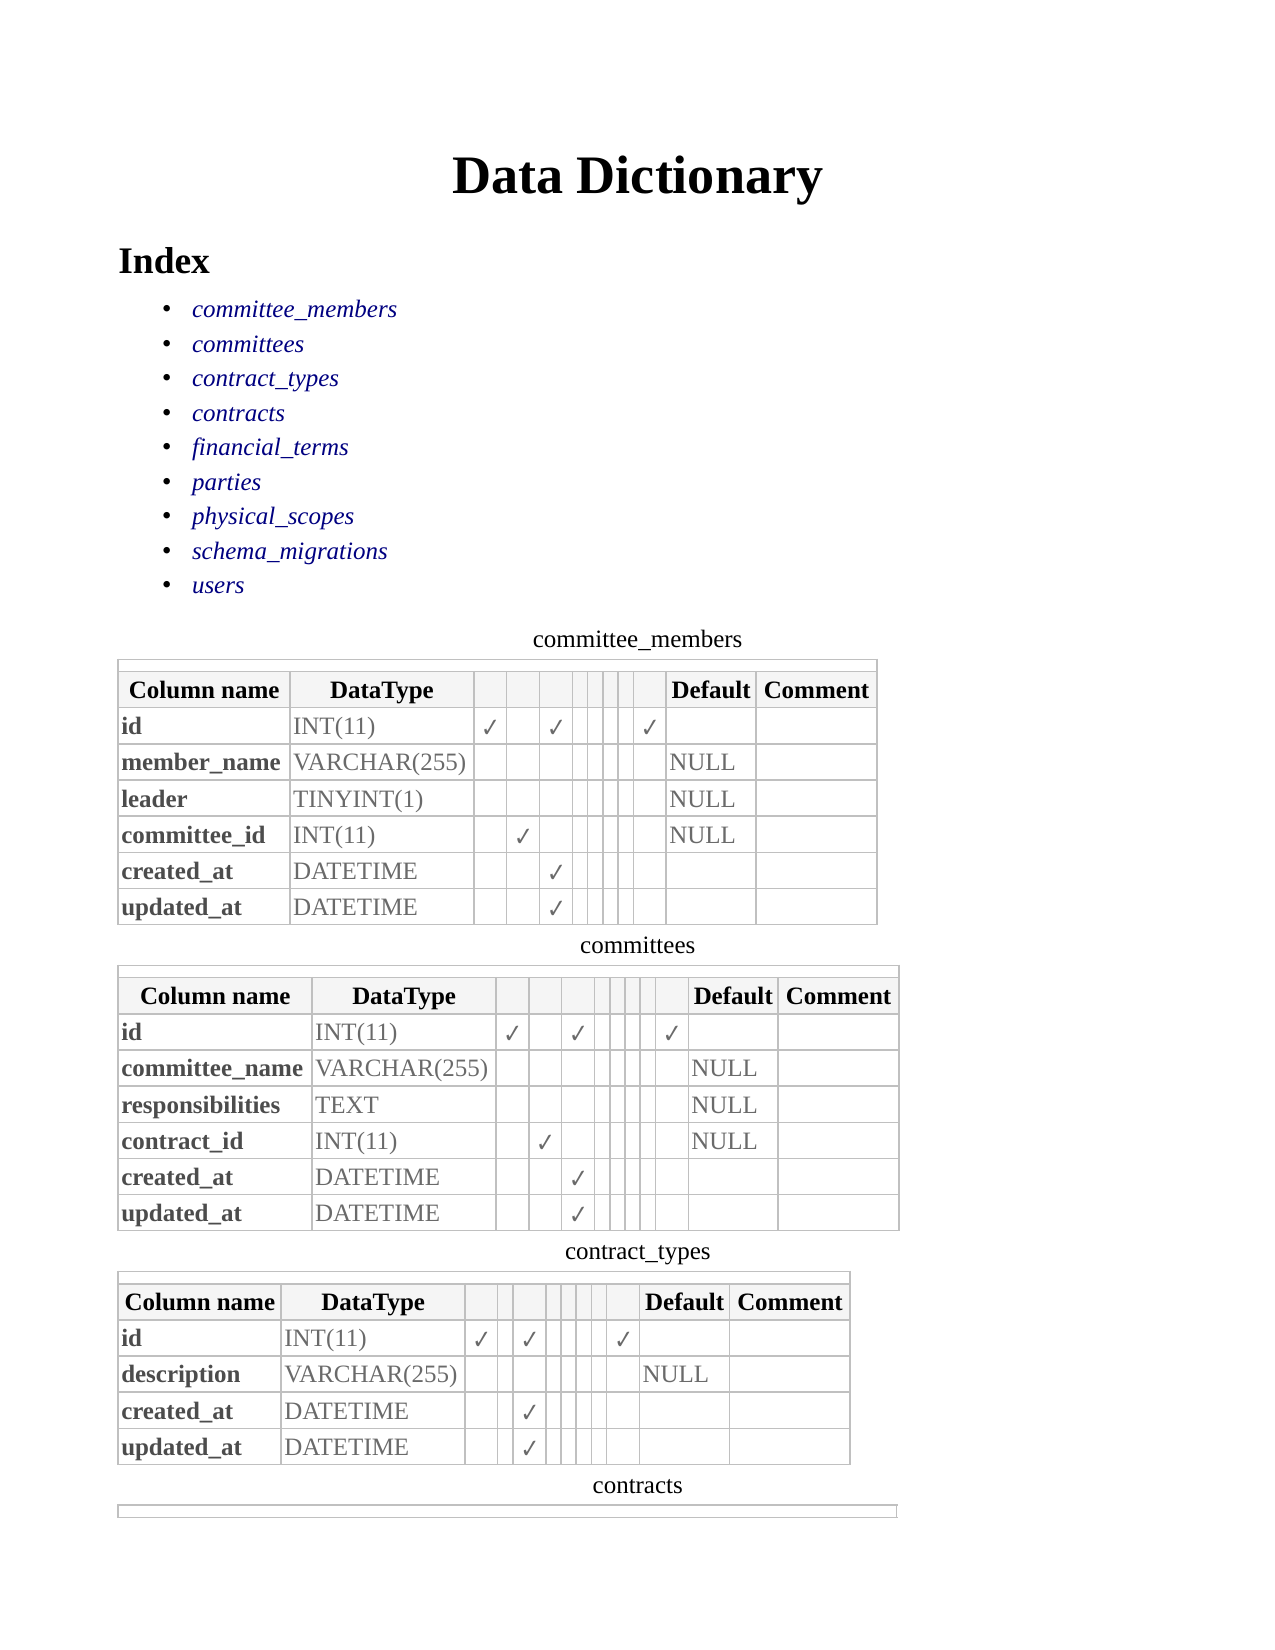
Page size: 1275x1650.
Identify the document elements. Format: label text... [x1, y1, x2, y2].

table_cell NULL [640, 1357, 729, 1391]
table_cell [592, 1285, 606, 1319]
table_cell [611, 1123, 624, 1157]
table_cell INT(11) [291, 708, 473, 743]
table_cell [611, 1051, 624, 1085]
table_cell updated_at [119, 1429, 280, 1463]
table_cell [530, 1159, 561, 1194]
table_cell [588, 889, 602, 924]
table_cell [588, 781, 602, 815]
table_cell [611, 1087, 624, 1121]
table_cell [611, 1195, 624, 1230]
table_cell [547, 1321, 560, 1355]
table_cell [604, 745, 617, 779]
table_cell ✔ [634, 708, 665, 743]
table_cell [757, 853, 876, 888]
table_cell DataType [282, 1285, 464, 1319]
table_cell [607, 1429, 639, 1463]
table_cell INT(11) [313, 1123, 495, 1157]
table_cell Default [640, 1285, 729, 1319]
table_cell [507, 745, 539, 779]
table_cell [656, 1195, 688, 1230]
table_cell [634, 817, 665, 851]
table_cell [540, 745, 572, 779]
table_cell [595, 1051, 609, 1085]
table_cell [604, 708, 617, 743]
table_cell created_at [119, 1159, 311, 1194]
table_cell Column name [119, 672, 289, 707]
table_cell [588, 672, 602, 707]
table_cell [779, 1195, 898, 1230]
table_cell [497, 1159, 528, 1194]
text committee_members [118, 624, 1157, 653]
table_cell [595, 1159, 609, 1194]
table_cell [562, 1393, 575, 1427]
table_cell [562, 1123, 594, 1157]
table_cell [619, 745, 633, 779]
table_cell [611, 1159, 624, 1194]
table_cell DATETIME [291, 889, 473, 924]
table_cell [604, 853, 617, 888]
table_cell DATETIME [282, 1393, 464, 1427]
table_cell [619, 708, 633, 743]
table_cell [498, 1285, 512, 1319]
table_cell [540, 781, 572, 815]
table_cell committee_id [119, 817, 289, 851]
table_cell ✔ [540, 708, 572, 743]
table_cell ✔ [466, 1321, 497, 1355]
table_cell [779, 1015, 898, 1049]
table_cell [604, 781, 617, 815]
table_cell Default [689, 978, 777, 1013]
table_cell [604, 889, 617, 924]
table_cell [757, 781, 876, 815]
table_cell [475, 745, 506, 779]
text contract_types [118, 1236, 1157, 1265]
table_cell [667, 889, 755, 924]
table_cell ✔ [562, 1015, 594, 1049]
table_cell [667, 708, 755, 743]
table_cell [498, 1321, 512, 1355]
table_header [119, 1506, 896, 1517]
table_cell [779, 1051, 898, 1085]
table_cell [592, 1393, 606, 1427]
table_cell NULL [689, 1123, 777, 1157]
table_cell [498, 1357, 512, 1391]
table_cell [530, 978, 561, 1013]
table_cell [626, 1159, 639, 1194]
table_cell [641, 1123, 655, 1157]
table_cell [466, 1393, 497, 1427]
table_cell [498, 1393, 512, 1427]
table_cell [626, 1051, 639, 1085]
table_cell ✔ [562, 1159, 594, 1194]
table_cell [604, 817, 617, 851]
table_cell [634, 853, 665, 888]
table_header [119, 966, 898, 977]
table_cell [619, 672, 633, 707]
table_cell ✔ [475, 708, 506, 743]
list schema_migrations [162, 536, 1157, 564]
table_cell [573, 708, 587, 743]
table_cell [641, 1015, 655, 1049]
table_cell Comment [779, 978, 898, 1013]
table_cell ✔ [562, 1195, 594, 1230]
table_cell DATETIME [291, 853, 473, 888]
table_cell [588, 817, 602, 851]
table_cell [641, 1195, 655, 1230]
table_cell [640, 1321, 729, 1355]
table_cell [634, 781, 665, 815]
table_cell [588, 745, 602, 779]
table_cell NULL [667, 817, 755, 851]
table_cell Default [667, 672, 755, 707]
table_cell [507, 853, 539, 888]
table_cell [475, 672, 506, 707]
table_cell [514, 1285, 545, 1319]
table_cell [562, 1087, 594, 1121]
table_cell updated_at [119, 1195, 311, 1230]
table_cell Column name [119, 1285, 280, 1319]
table_cell [540, 817, 572, 851]
table_cell [562, 1285, 575, 1319]
table_cell [689, 1015, 777, 1049]
table_cell [466, 1285, 497, 1319]
table_cell INT(11) [313, 1015, 495, 1049]
table_cell [595, 978, 609, 1013]
table_cell TEXT [313, 1087, 495, 1121]
table_cell [547, 1429, 560, 1463]
table_cell description [119, 1357, 280, 1391]
list committee_members [162, 294, 1157, 323]
table_cell [547, 1285, 560, 1319]
table_cell [641, 1159, 655, 1194]
table_cell [507, 889, 539, 924]
table_cell [592, 1357, 606, 1391]
text committees [118, 930, 1157, 959]
table_cell [547, 1393, 560, 1427]
table_cell [595, 1015, 609, 1049]
table_cell [607, 1357, 639, 1391]
table_cell [562, 1051, 594, 1085]
table_cell leader [119, 781, 289, 815]
table_cell [573, 745, 587, 779]
table_cell [634, 745, 665, 779]
table_cell [530, 1195, 561, 1230]
table_cell [573, 672, 587, 707]
table_cell [779, 1087, 898, 1121]
table_cell [595, 1195, 609, 1230]
table_cell responsibilities [119, 1087, 311, 1121]
subtitle Index [118, 239, 1157, 282]
table_cell ✔ [514, 1393, 545, 1427]
table_cell VARCHAR(255) [291, 745, 473, 779]
list committees [162, 329, 1157, 358]
table_cell DATETIME [313, 1159, 495, 1194]
list users [162, 570, 1157, 599]
table_cell ✔ [656, 1015, 688, 1049]
table_cell [730, 1321, 849, 1355]
table_cell ✔ [514, 1429, 545, 1463]
table_cell contract_id [119, 1123, 311, 1157]
list physical_scopes [162, 501, 1157, 530]
table_cell id [119, 1015, 311, 1049]
table_cell [577, 1321, 591, 1355]
table_cell [640, 1393, 729, 1427]
table_cell [607, 1285, 639, 1319]
table_cell [779, 1123, 898, 1157]
table_cell [656, 978, 688, 1013]
table_cell VARCHAR(255) [313, 1051, 495, 1085]
table_cell INT(11) [291, 817, 473, 851]
table_cell [577, 1393, 591, 1427]
table_cell [757, 817, 876, 851]
table_cell committee_name [119, 1051, 311, 1085]
table_cell [757, 708, 876, 743]
table_cell [689, 1159, 777, 1194]
table_cell id [119, 708, 289, 743]
table_cell [562, 1429, 575, 1463]
table_cell [530, 1087, 561, 1121]
table_cell Column name [119, 978, 311, 1013]
table_cell [592, 1321, 606, 1355]
table_cell [497, 1123, 528, 1157]
table_cell [592, 1429, 606, 1463]
list financial_terms [162, 432, 1157, 461]
text contracts [118, 1470, 1157, 1499]
table_cell [498, 1429, 512, 1463]
table_cell [475, 817, 506, 851]
table_cell [730, 1429, 849, 1463]
table_cell NULL [689, 1051, 777, 1085]
table_cell [626, 1195, 639, 1230]
table_cell NULL [667, 781, 755, 815]
table_cell [577, 1357, 591, 1391]
table_cell [641, 978, 655, 1013]
table_cell [619, 817, 633, 851]
table_cell [656, 1159, 688, 1194]
table_cell DATETIME [282, 1429, 464, 1463]
table_cell [757, 889, 876, 924]
table_cell TINYINT(1) [291, 781, 473, 815]
table_cell [626, 1123, 639, 1157]
table_cell ✔ [540, 853, 572, 888]
table_cell ✔ [514, 1321, 545, 1355]
table_cell [667, 853, 755, 888]
table_cell VARCHAR(255) [282, 1357, 464, 1391]
table_cell [573, 781, 587, 815]
table_cell [641, 1087, 655, 1121]
table_cell [595, 1123, 609, 1157]
table_cell [634, 672, 665, 707]
table_cell [626, 978, 639, 1013]
table_cell [656, 1123, 688, 1157]
table_cell ✔ [497, 1015, 528, 1049]
table_cell [530, 1051, 561, 1085]
table_cell [656, 1051, 688, 1085]
table_cell [588, 853, 602, 888]
table_cell [626, 1087, 639, 1121]
table_cell [507, 672, 539, 707]
table_cell [497, 978, 528, 1013]
table_cell [497, 1195, 528, 1230]
table_cell [562, 978, 594, 1013]
table_cell id [119, 1321, 280, 1355]
table_cell [730, 1357, 849, 1391]
table_cell NULL [667, 745, 755, 779]
table_header [119, 660, 876, 671]
table_cell ✔ [530, 1123, 561, 1157]
table_cell Comment [730, 1285, 849, 1319]
table_cell [540, 672, 572, 707]
table_cell [595, 1087, 609, 1121]
table_cell [507, 708, 539, 743]
table_header [119, 1272, 849, 1283]
table_cell [640, 1429, 729, 1463]
table_cell [730, 1393, 849, 1427]
table_cell INT(11) [282, 1321, 464, 1355]
table_cell [573, 889, 587, 924]
table_cell [619, 853, 633, 888]
table_cell [475, 889, 506, 924]
table_cell created_at [119, 1393, 280, 1427]
table_cell [611, 978, 624, 1013]
table_cell [757, 745, 876, 779]
table_cell [475, 781, 506, 815]
table_cell created_at [119, 853, 289, 888]
table_cell [573, 817, 587, 851]
table_cell DataType [313, 978, 495, 1013]
table_cell [466, 1357, 497, 1391]
table_cell [514, 1357, 545, 1391]
table_cell [656, 1087, 688, 1121]
table_cell ✔ [507, 817, 539, 851]
table_cell DataType [291, 672, 473, 707]
table_cell [611, 1015, 624, 1049]
table_cell [577, 1285, 591, 1319]
table_cell [466, 1429, 497, 1463]
table_cell [626, 1015, 639, 1049]
list contracts [162, 398, 1157, 427]
table_cell ✔ [540, 889, 572, 924]
table_cell [530, 1015, 561, 1049]
table_cell [507, 781, 539, 815]
table_cell [619, 781, 633, 815]
table_cell DATETIME [313, 1195, 495, 1230]
table_cell [588, 708, 602, 743]
list parties [162, 467, 1157, 496]
table_cell [475, 853, 506, 888]
table_cell [562, 1357, 575, 1391]
table_cell [634, 889, 665, 924]
table_cell member_name [119, 745, 289, 779]
table_cell [497, 1051, 528, 1085]
table_cell NULL [689, 1087, 777, 1121]
table_cell Comment [757, 672, 876, 707]
table_cell [577, 1429, 591, 1463]
table_cell ✔ [607, 1321, 639, 1355]
table_cell [497, 1087, 528, 1121]
list contract_types [162, 363, 1157, 392]
table_cell [689, 1195, 777, 1230]
table_cell [641, 1051, 655, 1085]
table_cell [779, 1159, 898, 1194]
table_cell [604, 672, 617, 707]
table_cell updated_at [119, 889, 289, 924]
subtitle Data Dictionary [118, 143, 1157, 205]
table_cell [619, 889, 633, 924]
table_cell [607, 1393, 639, 1427]
table_cell [562, 1321, 575, 1355]
table_cell [547, 1357, 560, 1391]
table_cell [573, 853, 587, 888]
